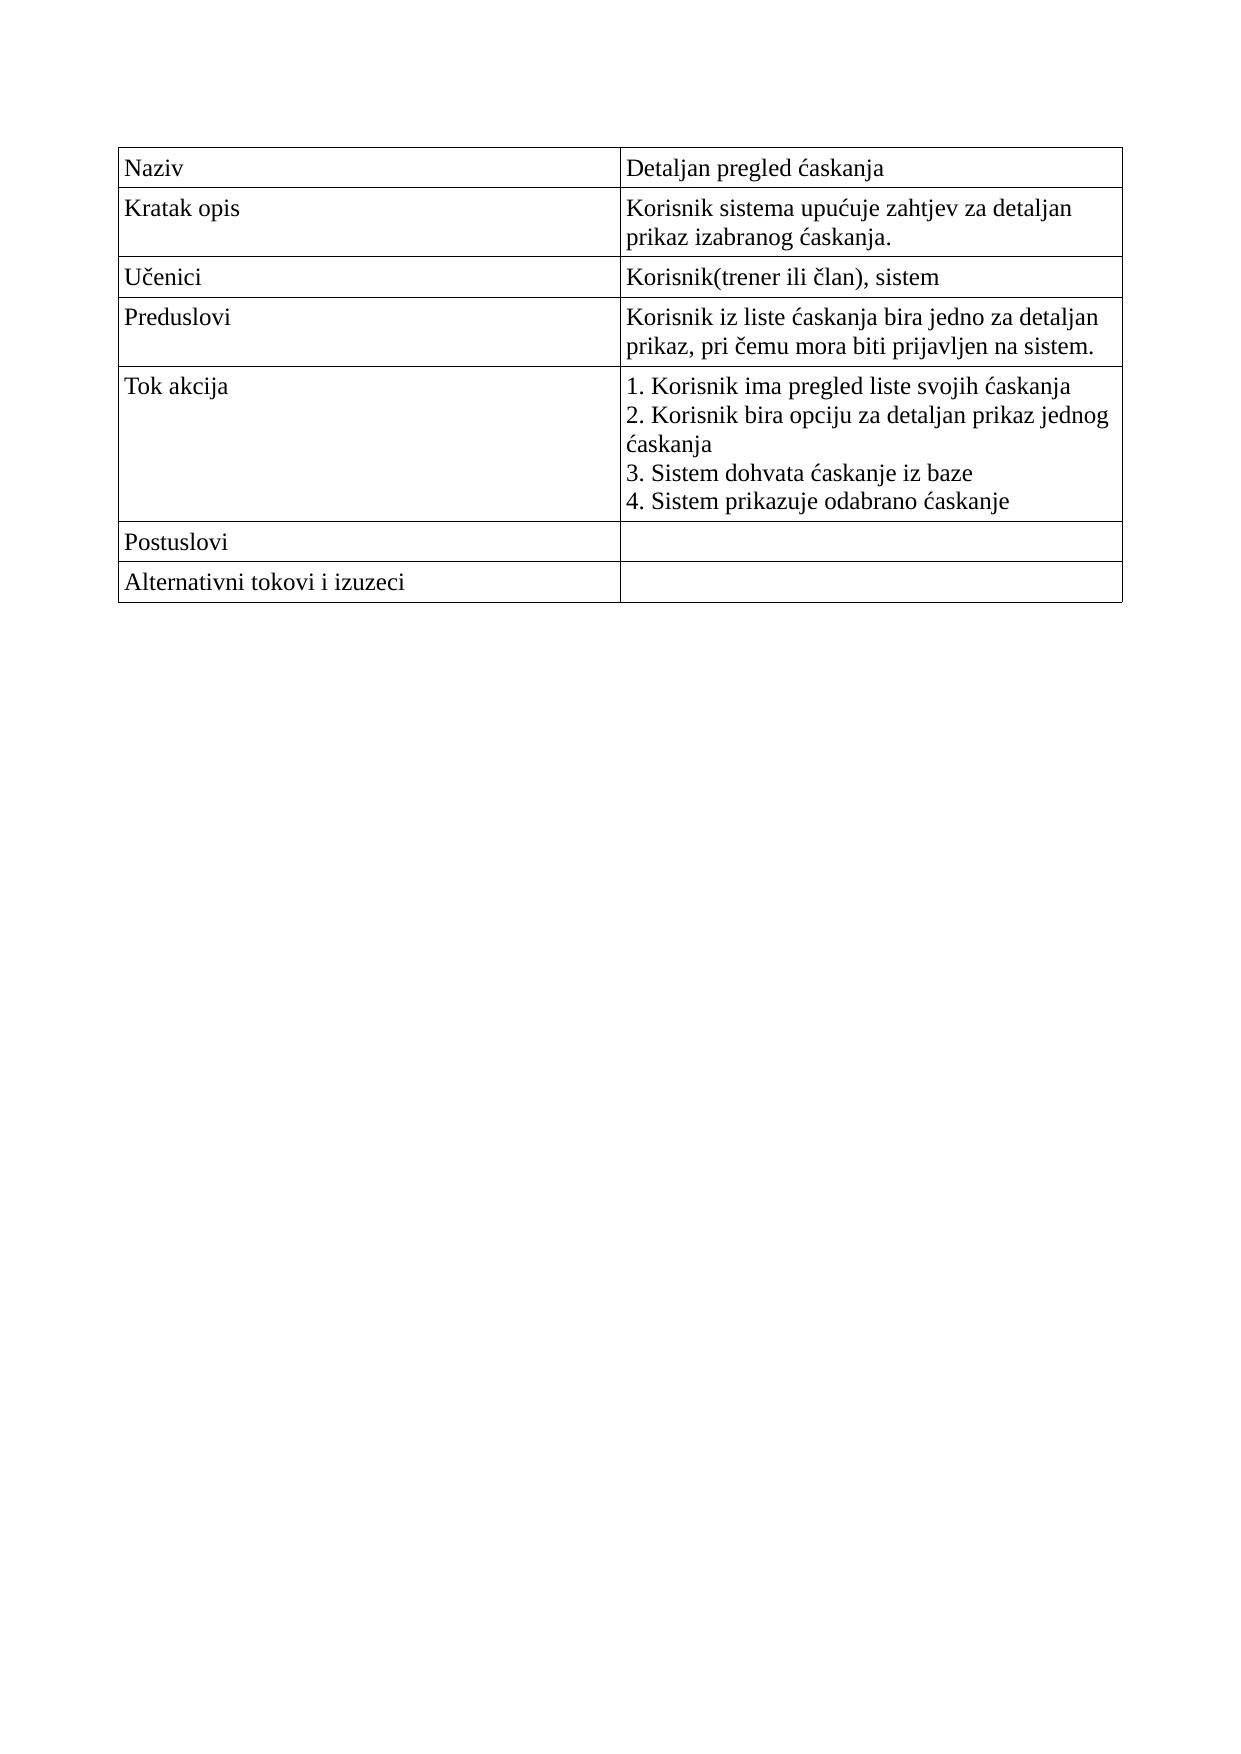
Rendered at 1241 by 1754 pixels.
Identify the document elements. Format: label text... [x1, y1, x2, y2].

table_cell Učenici [119, 257, 620, 297]
table_header Detaljan pregled ćaskanja [621, 148, 1122, 187]
table_cell [621, 562, 1122, 602]
table_cell Korisnik iz liste ćaskanja bira jedno za detaljan prikaz, pri čemu mora biti prijavljen na sistem. [621, 298, 1122, 366]
table_cell Korisnik(trener ili član), sistem [621, 257, 1122, 297]
table_cell Postuslovi [119, 522, 620, 561]
table_cell Preduslovi [119, 298, 620, 366]
table_cell Alternativni tokovi i izuzeci [119, 562, 620, 602]
table_cell Korisnik sistema upućuje zahtjev za detaljan prikaz izabranog ćaskanja. [621, 188, 1122, 256]
table_cell Kratak opis [119, 188, 620, 256]
table_cell Tok akcija [119, 367, 620, 521]
table_cell 1. Korisnik ima pregled liste svojih ćaskanja 2. Korisnik bira opciju za detaljan prikaz jednog ćaskanja 3. Sistem dohvata ćaskanje iz baze 4. Sistem prikazuje odabrano ćaskanje [621, 367, 1122, 521]
table_cell [621, 522, 1122, 561]
table_header Naziv [119, 148, 620, 187]
